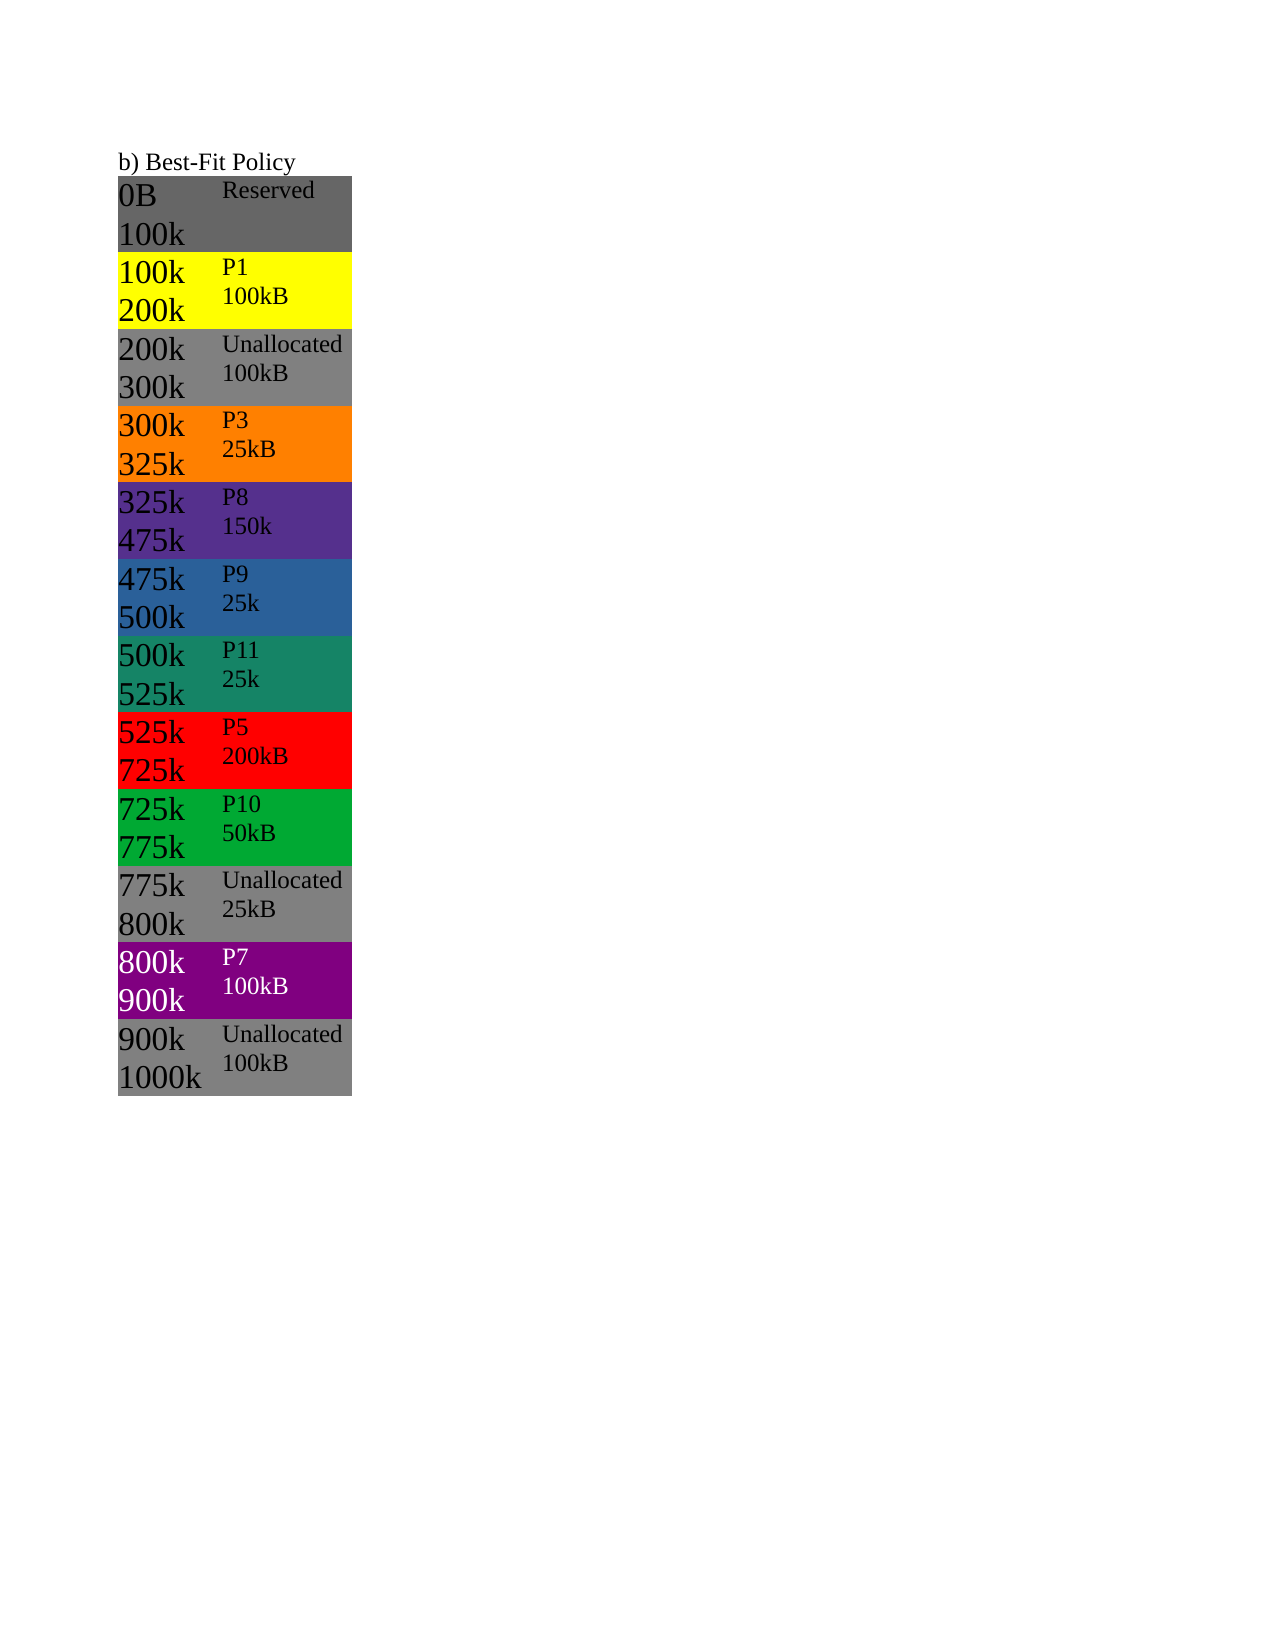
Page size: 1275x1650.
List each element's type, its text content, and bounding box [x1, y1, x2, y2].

text b) Best-Fit Policy [118, 147, 1157, 176]
table_cell 500k 525k [118, 636, 222, 712]
table_cell P7 100kB [222, 942, 352, 1019]
table_cell 325k 475k [118, 482, 222, 559]
table_header Reserved [222, 176, 352, 252]
table_header 0B 100k [118, 176, 222, 252]
table_cell P3 25kB [222, 406, 352, 482]
table_cell Unallocated 100kB [222, 329, 352, 406]
table_cell Unallocated 100kB [222, 1019, 352, 1096]
table_cell 775k 800k [118, 866, 222, 942]
table_cell 525k 725k [118, 712, 222, 789]
table_cell P1 100kB [222, 252, 352, 329]
table_cell 900k 1000k [118, 1019, 222, 1096]
table_cell 800k 900k [118, 942, 222, 1019]
table_cell 725k 775k [118, 789, 222, 866]
table_cell Unallocated 25kB [222, 866, 352, 942]
table_cell P10 50kB [222, 789, 352, 866]
table_cell 100k 200k [118, 252, 222, 329]
table_cell 300k 325k [118, 406, 222, 482]
table_cell P11 25k [222, 636, 352, 712]
table_cell 475k 500k [118, 559, 222, 636]
table_cell P9 25k [222, 559, 352, 636]
table_cell P8 150k [222, 482, 352, 559]
table_cell 200k 300k [118, 329, 222, 406]
table_cell P5 200kB [222, 712, 352, 789]
